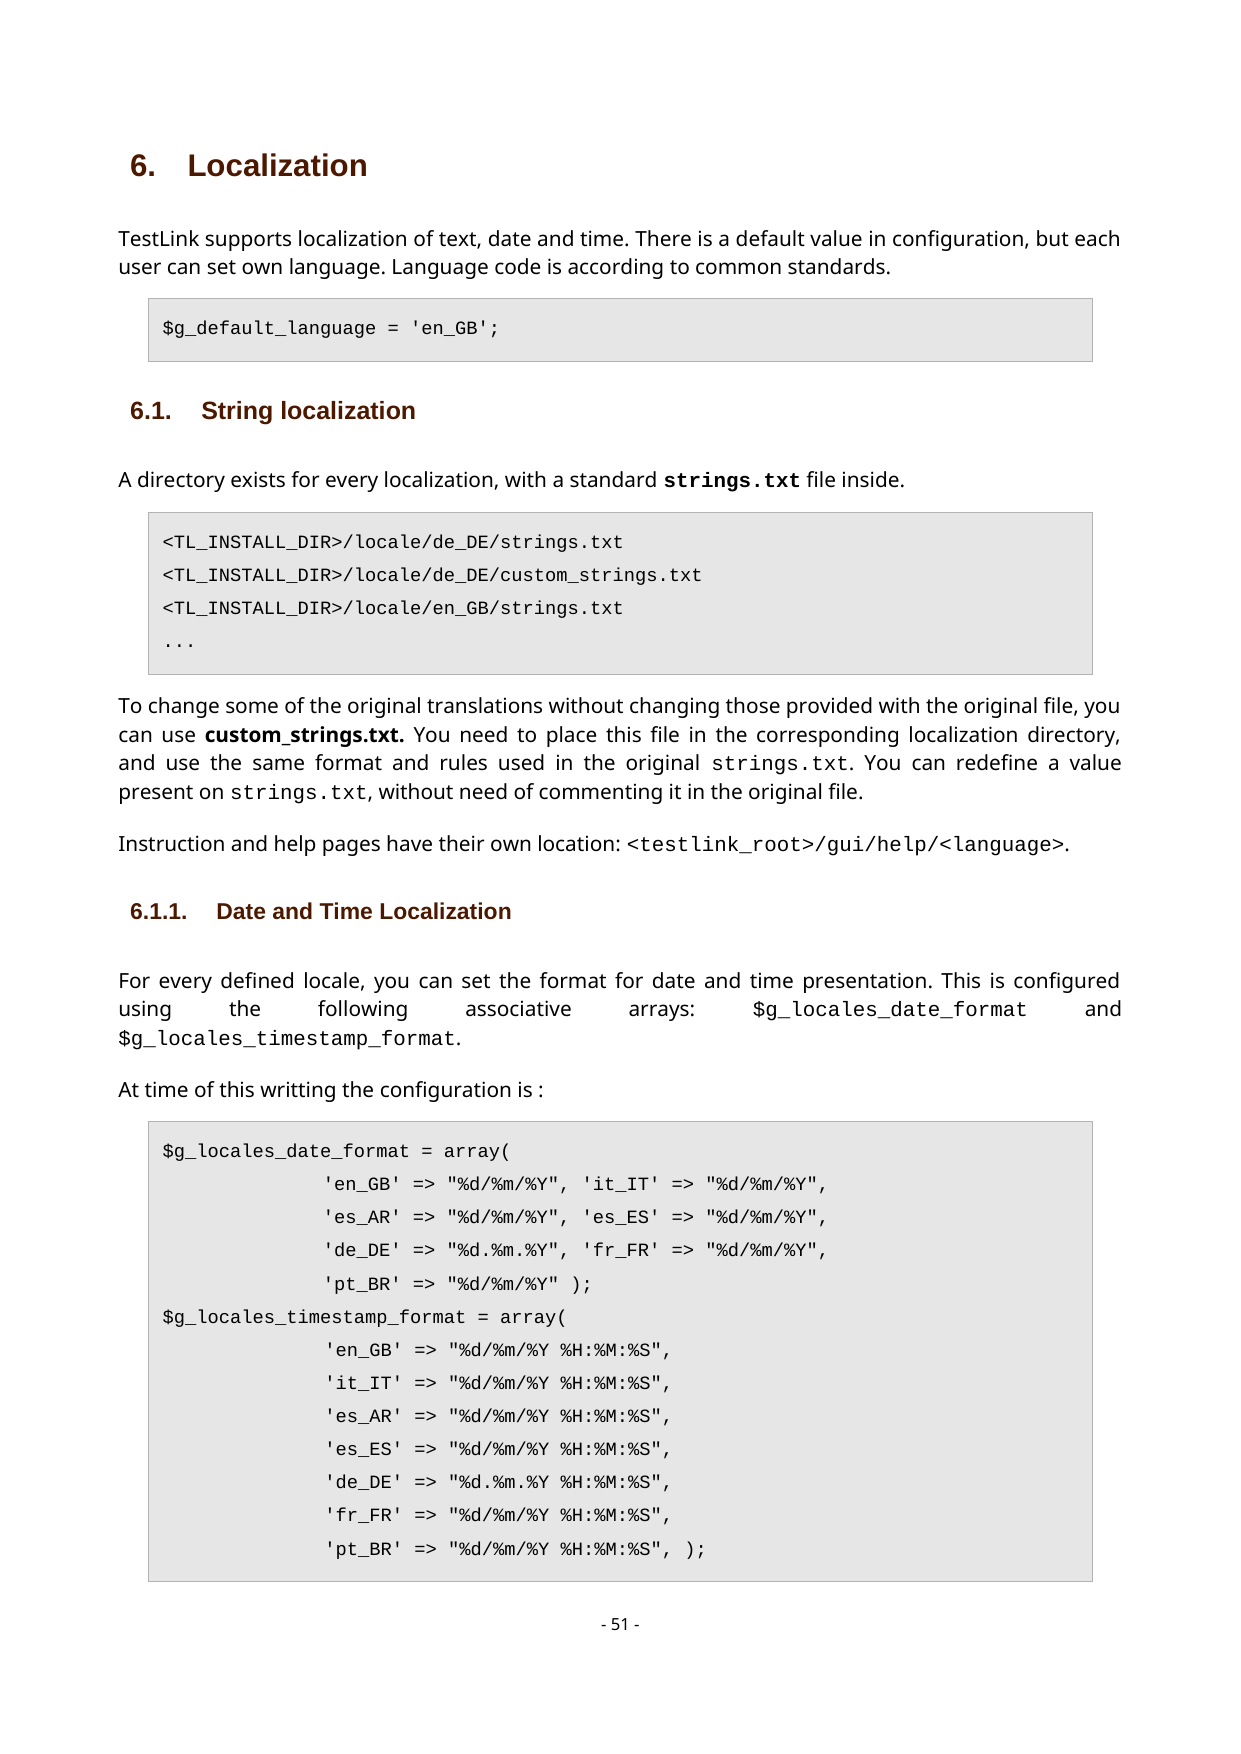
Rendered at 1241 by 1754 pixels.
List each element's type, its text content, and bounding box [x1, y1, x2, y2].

subtitle String localization [130, 396, 1110, 424]
text For every defined locale, you can set the format for date and time presentation. This is configured using the following associative arrays: $g_locales_date_format and $g_locales_timestamp_format. [118, 966, 1122, 1051]
text 'de_DE' => "%d.%m.%Y", 'fr_FR' => "%d/%m/%Y", [149, 1220, 1092, 1253]
text ... [149, 611, 1092, 674]
text 'en_GB' => "%d/%m/%Y %H:%M:%S", [149, 1320, 1092, 1353]
subtitle Date and Time Localization [130, 899, 1110, 924]
text At time of this writting the configuration is : [118, 1075, 1122, 1103]
text Instruction and help pages have their own location: <testlink_root>/gui/help/<language>. [118, 829, 1122, 858]
text 'es_AR' => "%d/%m/%Y", 'es_ES' => "%d/%m/%Y", [149, 1187, 1092, 1220]
text <TL_INSTALL_DIR>/locale/de_DE/strings.txt [149, 513, 1092, 545]
text $g_locales_timestamp_format = array( [149, 1287, 1092, 1320]
text 'fr_FR' => "%d/%m/%Y %H:%M:%S", [149, 1485, 1092, 1518]
text A directory exists for every localization, with a standard strings.txt file inside. [118, 466, 1122, 494]
subtitle Localization [130, 148, 1110, 182]
text 'it_IT' => "%d/%m/%Y %H:%M:%S", [149, 1353, 1092, 1386]
text 'de_DE' => "%d.%m.%Y %H:%M:%S", [149, 1452, 1092, 1485]
text 'es_AR' => "%d/%m/%Y %H:%M:%S", [149, 1386, 1092, 1419]
text 'pt_BR' => "%d/%m/%Y %H:%M:%S", ); [149, 1518, 1092, 1581]
text 'es_ES' => "%d/%m/%Y %H:%M:%S", [149, 1419, 1092, 1452]
text $g_locales_date_format = array( [149, 1122, 1092, 1154]
text 'pt_BR' => "%d/%m/%Y" ); [149, 1253, 1092, 1287]
text <TL_INSTALL_DIR>/locale/de_DE/custom_strings.txt [149, 545, 1092, 578]
text TestLink supports localization of text, date and time. There is a default value in configuration, but each user can set own language. Language code is according to common standards. [118, 224, 1122, 281]
text <TL_INSTALL_DIR>/locale/en_GB/strings.txt [149, 578, 1092, 611]
text 'en_GB' => "%d/%m/%Y", 'it_IT' => "%d/%m/%Y", [149, 1154, 1092, 1187]
text $g_default_language = 'en_GB'; [149, 299, 1092, 361]
text To change some of the original translations without changing those provided with the original file, you can use custom_strings.txt. You need to place this file in the corresponding localization directory, and use the same format and rules used in the original strings.txt. You can redefine a value present on strings.txt, without need of commenting it in the original file. [118, 692, 1122, 806]
